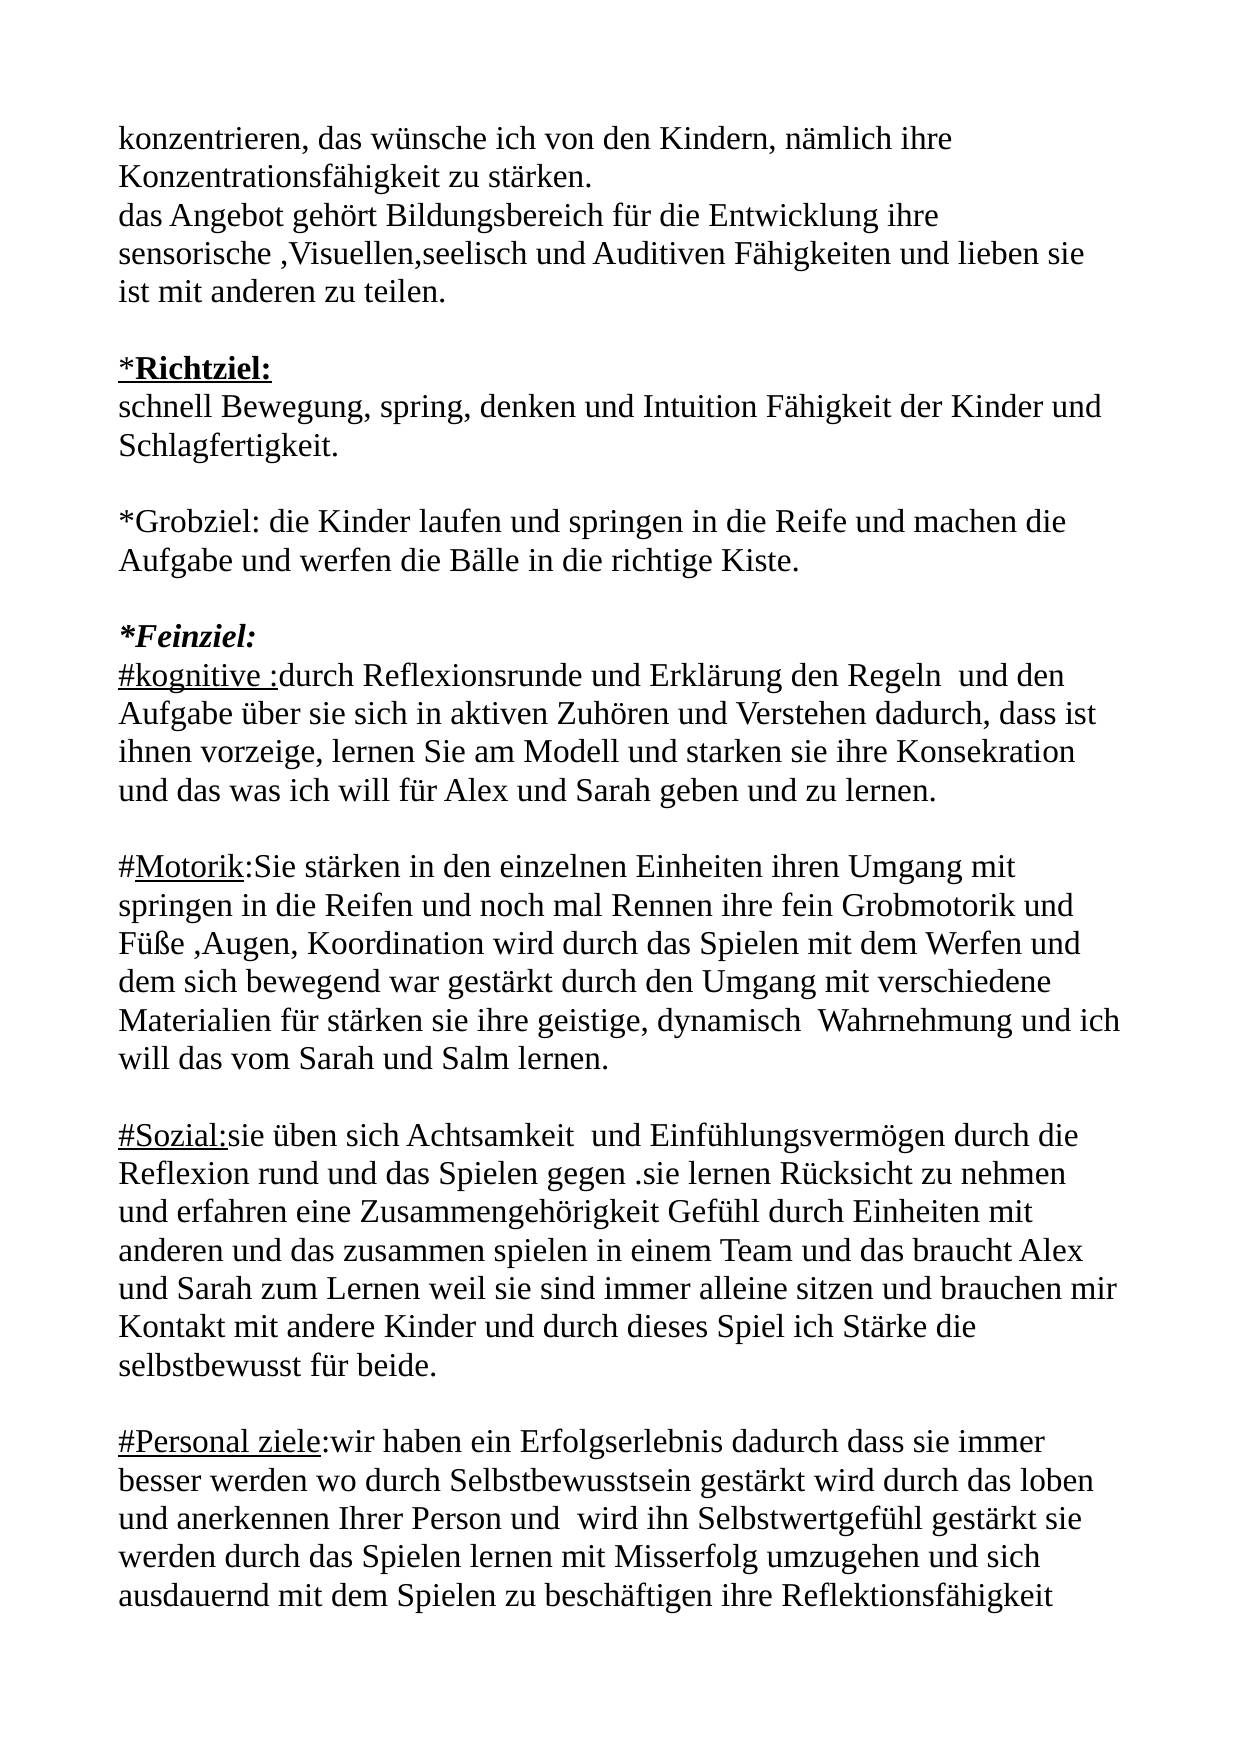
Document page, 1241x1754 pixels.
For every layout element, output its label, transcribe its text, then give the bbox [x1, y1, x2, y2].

text #Motorik:Sie stärken in den einzelnen Einheiten ihren Umgang mit springen in die Reifen und noch mal Rennen ihre fein Grobmotorik und Füße ,Augen, Koordination wird durch das Spielen mit dem Werfen und dem sich bewegend war gestärkt durch den Umgang mit verschiedene Materialien für stärken sie ihre geistige, dynamisch Wahrnehmung und ich will das vom Sarah und Salm lernen. [118, 846, 1122, 1076]
text *Grobziel: die Kinder laufen und springen in die Reife und machen die Aufgabe und werfen die Bälle in die richtige Kiste. [118, 501, 1122, 578]
text das Angebot gehört Bildungsbereich für die Entwicklung ihre sensorische ,Visuellen,seelisch und Auditiven Fähigkeiten und lieben sie ist mit anderen zu teilen. [118, 195, 1122, 310]
text *Richtziel: [118, 348, 1122, 386]
text schnell Bewegung, spring, denken und Intuition Fähigkeit der Kinder und Schlagfertigkeit. [118, 386, 1122, 463]
text #Personal ziele:wir haben ein Erfolgserlebnis dadurch dass sie immer besser werden wo durch Selbstbewusstsein gestärkt wird durch das loben und anerkennen Ihrer Person und wird ihn Selbstwertgefühl gestärkt sie werden durch das Spielen lernen mit Misserfolg umzugehen und sich ausdauernd mit dem Spielen zu beschäftigen ihre Reflektionsfähigkeit [118, 1421, 1122, 1613]
text #kognitive :durch Reflexionsrunde und Erklärung den Regeln und den Aufgabe über sie sich in aktiven Zuhören und Verstehen dadurch, dass ist ihnen vorzeige, lernen Sie am Modell und starken sie ihre Konsekration und das was ich will für Alex und Sarah geben und zu lernen. [118, 655, 1122, 808]
text konzentrieren, das wünsche ich von den Kindern, nämlich ihre Konzentrationsfähigkeit zu stärken. [118, 118, 1122, 195]
text #Sozial:sie üben sich Achtsamkeit und Einfühlungsvermögen durch die Reflexion rund und das Spielen gegen .sie lernen Rücksicht zu nehmen und erfahren eine Zusammengehörigkeit Gefühl durch Einheiten mit anderen und das zusammen spielen in einem Team und das braucht Alex und Sarah zum Lernen weil sie sind immer alleine sitzen und brauchen mir Kontakt mit andere Kinder und durch dieses Spiel ich Stärke die selbstbewusst für beide. [118, 1115, 1122, 1383]
text *Feinziel: [118, 616, 1122, 655]
